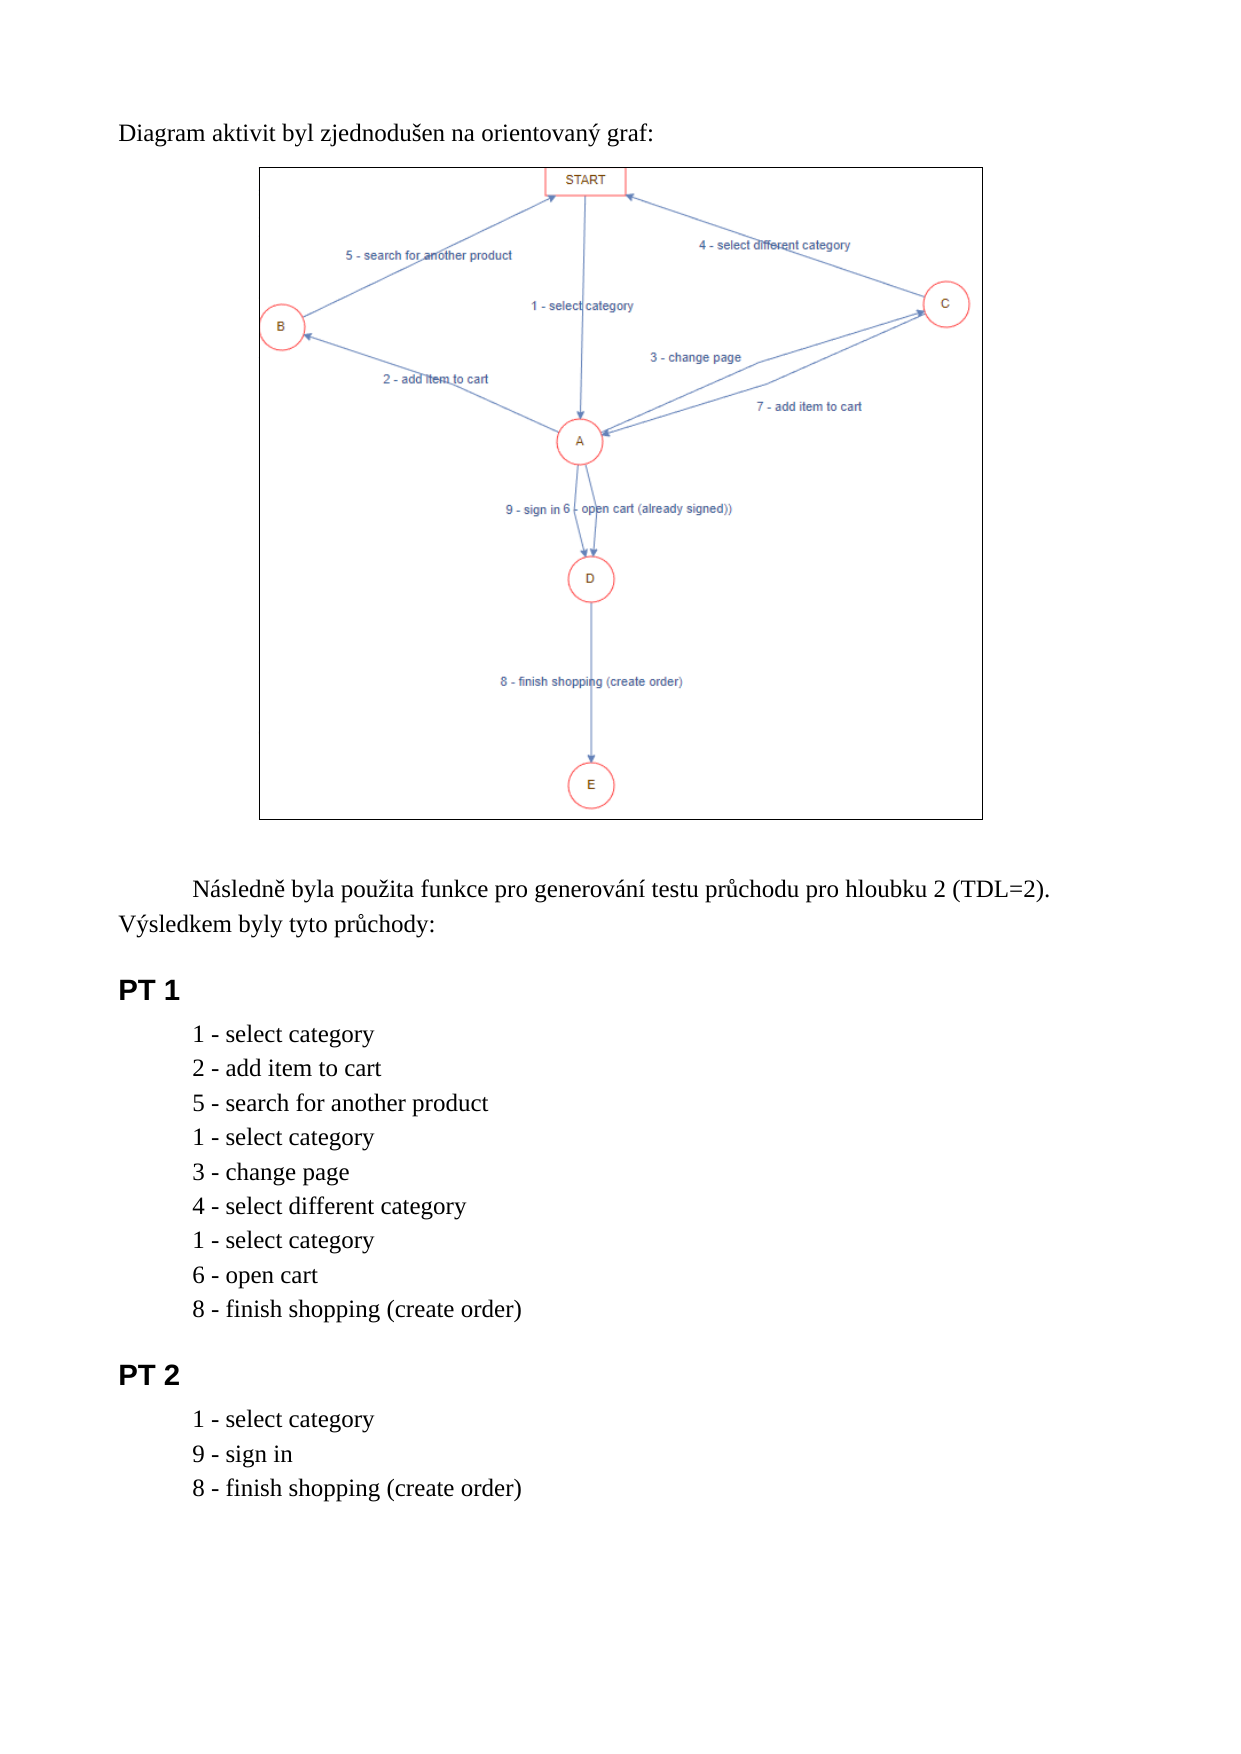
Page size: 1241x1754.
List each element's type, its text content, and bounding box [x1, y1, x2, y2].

picture [260, 168, 982, 819]
subtitle PT 2 [118, 1358, 1122, 1392]
subtitle PT 1 [118, 972, 1122, 1006]
text Následně byla použita funkce pro generování testu průchodu pro hloubku 2 (TDL=2). Výsledkem byly tyto průchody: [118, 874, 1122, 937]
text 1 - select category 9 - sign in 8 - finish shopping (create order) [118, 1404, 1122, 1502]
text 1 - select category 2 - add item to cart 5 - search for another product 1 - select category 3 - change page 4 - select different category 1 - select category 6 - open cart 8 - finish shopping (create order) [118, 1019, 1122, 1323]
text Diagram aktivit byl zjednodušen na orientovaný graf: [118, 118, 1122, 147]
